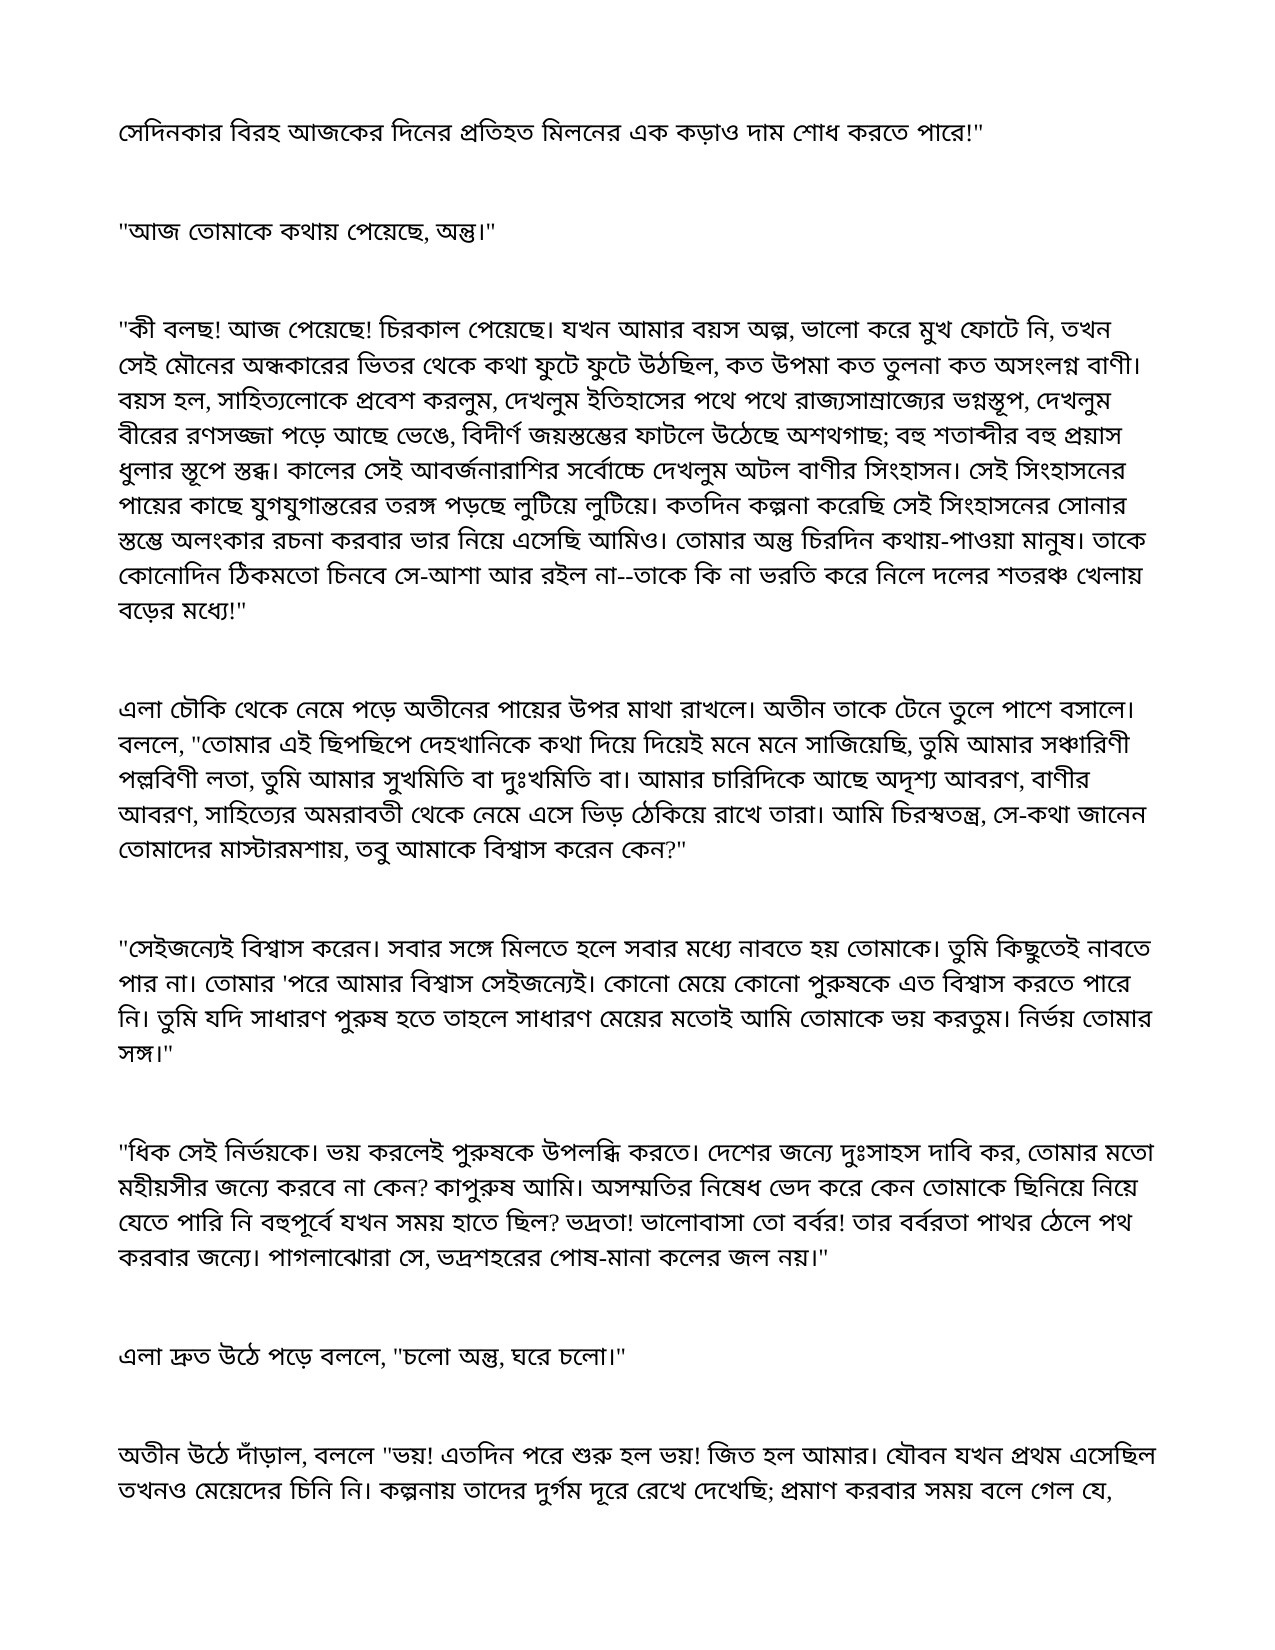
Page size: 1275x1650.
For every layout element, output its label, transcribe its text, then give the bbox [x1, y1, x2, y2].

text "কী বলছ! আজ পেয়েছে! চিরকাল পেয়েছে। যখন আমার বয়স অল্প, ভালো করে মুখ ফোটে নি, তখন সেই মৌনের অন্ধকারের ভিতর থেকে কথা ফুটে ফুটে উঠছিল, কত উপমা কত তুলনা কত অসংলগ্ন বাণী। বয়স হল, সাহিত্যলোকে প্রবেশ করলুম, দেখলুম ইতিহাসের পথে পথে রাজ্যসাম্রাজ্যের ভগ্নস্তূপ, দেখলুম বীরের রণসজ্জা পড়ে আছে ভেঙে, বিদীর্ণ জয়স্তম্ভের ফাটলে উঠেছে অশথগাছ; বহু শতাব্দীর বহু প্রয়াস ধুলার স্তূপে স্তব্ধ। কালের সেই আবর্জনারাশির সর্বোচ্চে দেখলুম অটল বাণীর সিংহাসন। সেই সিংহাসনের পায়ের কাছে যুগযুগান্তরের তরঙ্গ পড়ছে লুটিয়ে লুটিয়ে। কতদিন কল্পনা করেছি সেই সিংহাসনের সোনার স্তম্ভে অলংকার রচনা করবার ভার নিয়ে এসেছি আমিও। তোমার অন্তু চিরদিন কথায়-পাওয়া মানুষ। তাকে কোনোদিন ঠিকমতো চিনবে সে-আশা আর রইল না--তাকে কি না ভরতি করে নিলে দলের শতরঞ্চ খেলায় বড়ের মধ্যে!" [118, 316, 1157, 626]
text "সেইজন্যেই বিশ্বাস করেন। সবার সঙ্গে মিলতে হলে সবার মধ্যে নাবতে হয় তোমাকে। তুমি কিছুতেই নাবতে পার না। তোমার 'পরে আমার বিশ্বাস সেইজন্যেই। কোনো মেয়ে কোনো পুরুষকে এত বিশ্বাস করতে পারে নি। তুমি যদি সাধারণ পুরুষ হতে তাহলে সাধারণ মেয়ের মতোই আমি তোমাকে ভয় করতুম। নির্ভয় তোমার সঙ্গ।" [118, 934, 1157, 1068]
text "আজ তোমাকে কথায় পেয়েছে, অন্তু।" [118, 217, 1157, 246]
text সেদিনকার বিরহ আজকের দিনের প্রতিহত মিলনের এক কড়াও দাম শোধ করতে পারে!" [118, 118, 1157, 147]
text এলা দ্রুত উঠে পড়ে বললে, "চলো অন্তু, ঘরে চলো।" [118, 1342, 1157, 1371]
text এলা চৌকি থেকে নেমে পড়ে অতীনের পায়ের উপর মাথা রাখলে। অতীন তাকে টেনে তুলে পাশে বসালে। বললে, "তোমার এই ছিপছিপে দেহখানিকে কথা দিয়ে দিয়েই মনে মনে সাজিয়েছি, তুমি আমার সঞ্চারিণী পল্লবিণী লতা, তুমি আমার সুখমিতি বা দুঃখমিতি বা। আমার চারিদিকে আছে অদৃশ্য আবরণ, বাণীর আবরণ, সাহিত্যের অমরাবতী থেকে নেমে এসে ভিড় ঠেকিয়ে রাখে তারা। আমি চিরস্বতন্ত্র, সে-কথা জানেন তোমাদের মাস্টারমশায়, তবু আমাকে বিশ্বাস করেন কেন?" [118, 695, 1157, 864]
text অতীন উঠে দাঁড়াল, বললে "ভয়! এতদিন পরে শুরু হল ভয়! জিত হল আমার। যৌবন যখন প্রথম এসেছিল তখনও মেয়েদের চিনি নি। কল্পনায় তাদের দুর্গম দূরে রেখে দেখেছি; প্রমাণ করবার সময় বলে গেল যে, [118, 1441, 1157, 1505]
text "ধিক সেই নির্ভয়কে। ভয় করলেই পুরুষকে উপলব্ধি করতে। দেশের জন্যে দুঃসাহস দাবি কর, তোমার মতো মহীয়সীর জন্যে করবে না কেন? কাপুরুষ আমি। অসম্মতির নিষেধ ভেদ করে কেন তোমাকে ছিনিয়ে নিয়ে যেতে পারি নি বহুপূর্বে যখন সময় হাতে ছিল? ভদ্রতা! ভালোবাসা তো বর্বর! তার বর্বরতা পাথর ঠেলে পথ করবার জন্যে। পাগলাঝোরা সে, ভদ্রশহরের পোষ-মানা কলের জল নয়।" [118, 1138, 1157, 1273]
